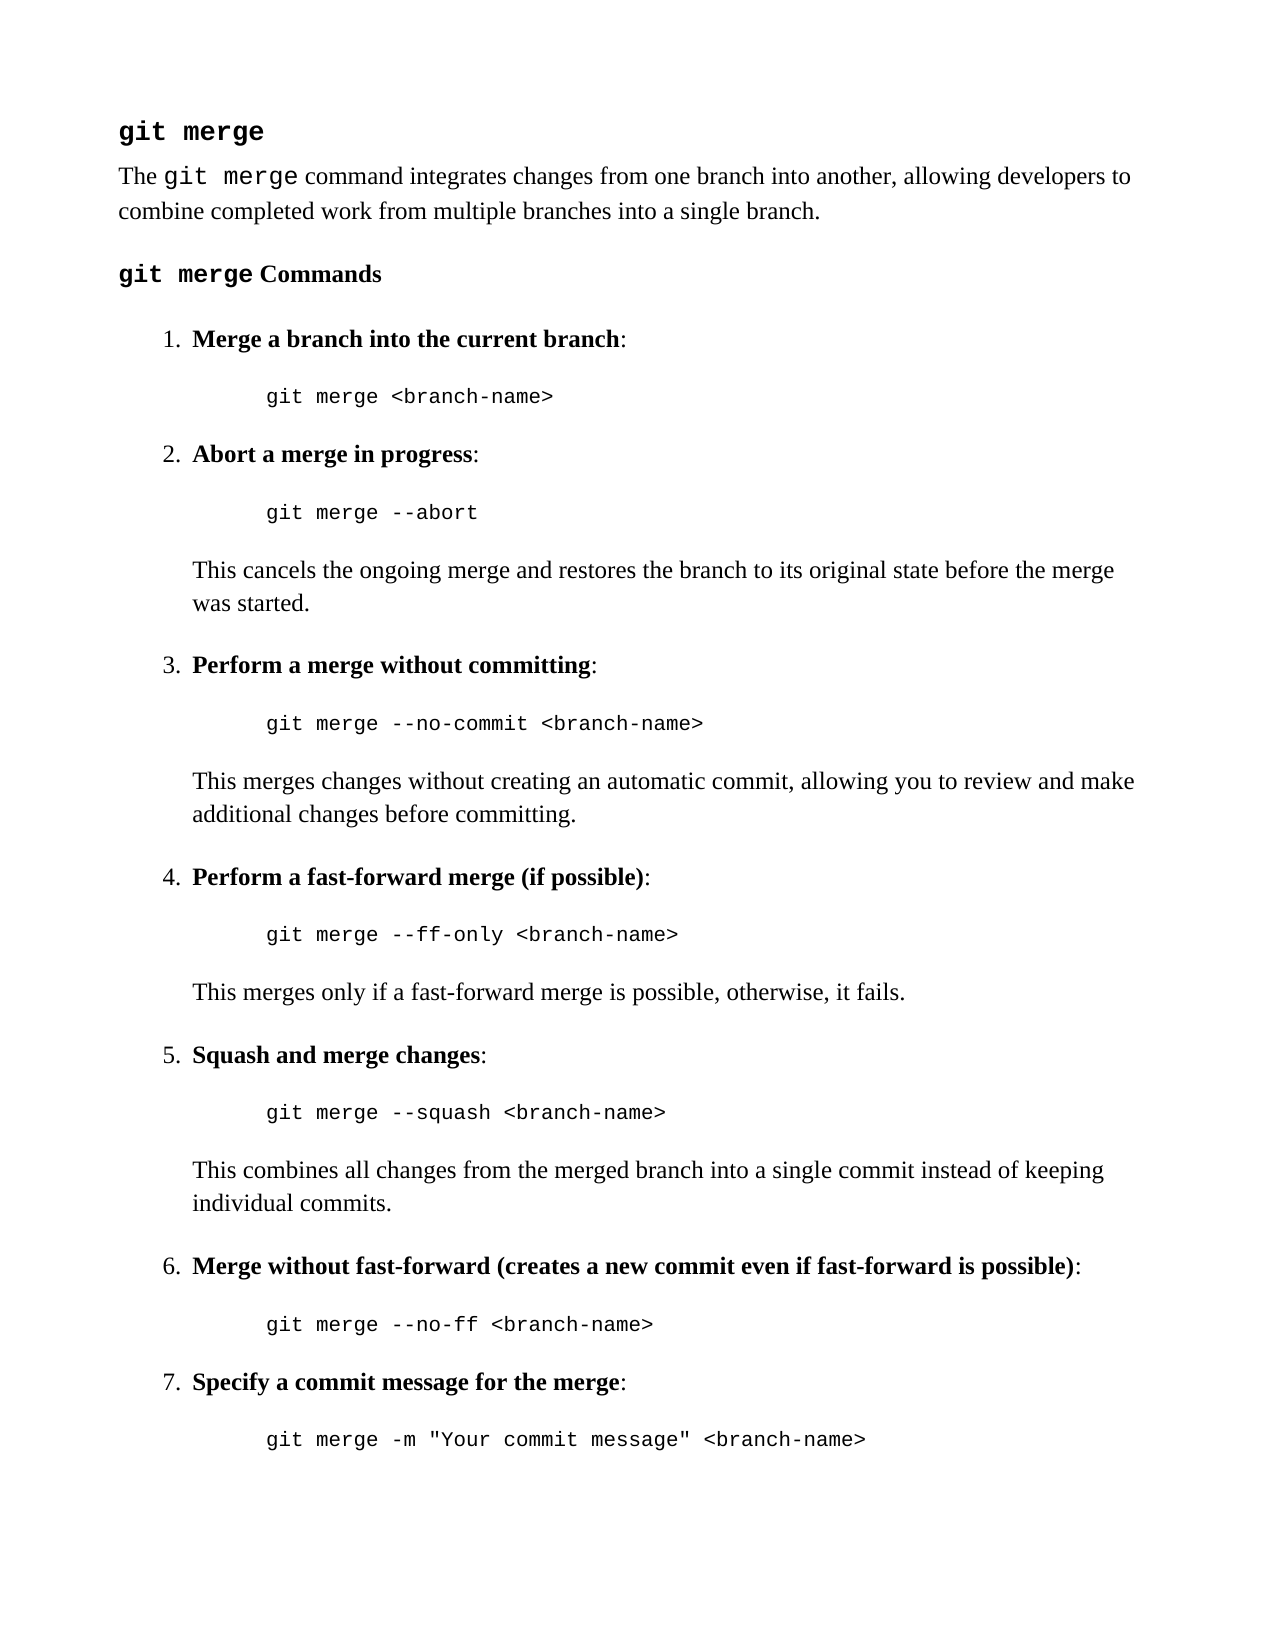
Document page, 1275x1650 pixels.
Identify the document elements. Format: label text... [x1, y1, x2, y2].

list This merges changes without creating an automatic commit, allowing you to review and make additional changes before committing. [162, 766, 1157, 828]
list Merge without fast-forward (creates a new commit even if fast-forward is possible): [162, 1251, 1157, 1280]
list git merge --squash <branch-name> [236, 1102, 1157, 1126]
list This merges only if a fast-forward merge is possible, otherwise, it fails. [162, 977, 1157, 1006]
list git merge --no-commit <branch-name> [236, 713, 1157, 737]
list git merge --abort [236, 502, 1157, 526]
list Merge a branch into the current branch: [162, 324, 1157, 353]
list git merge --no-ff <branch-name> [236, 1313, 1157, 1337]
list git merge <branch-name> [236, 386, 1157, 410]
list git merge --ff-only <branch-name> [236, 924, 1157, 948]
list Perform a merge without committing: [162, 651, 1157, 679]
list This cancels the ongoing merge and restores the branch to its original state before the merge was started. [162, 555, 1157, 617]
text git merge Commands [118, 259, 1157, 290]
list git merge -m "Your commit message" <branch-name> [236, 1429, 1157, 1453]
list Squash and merge changes: [162, 1040, 1157, 1069]
list Perform a fast-forward merge (if possible): [162, 862, 1157, 891]
text The git merge command integrates changes from one branch into another, allowing developers to combine completed work from multiple branches into a single branch. [118, 161, 1157, 225]
subtitle git merge [118, 118, 1157, 149]
list Specify a commit message for the merge: [162, 1367, 1157, 1395]
list This combines all changes from the merged branch into a single commit instead of keeping individual commits. [162, 1156, 1157, 1217]
list Abort a merge in progress: [162, 439, 1157, 468]
